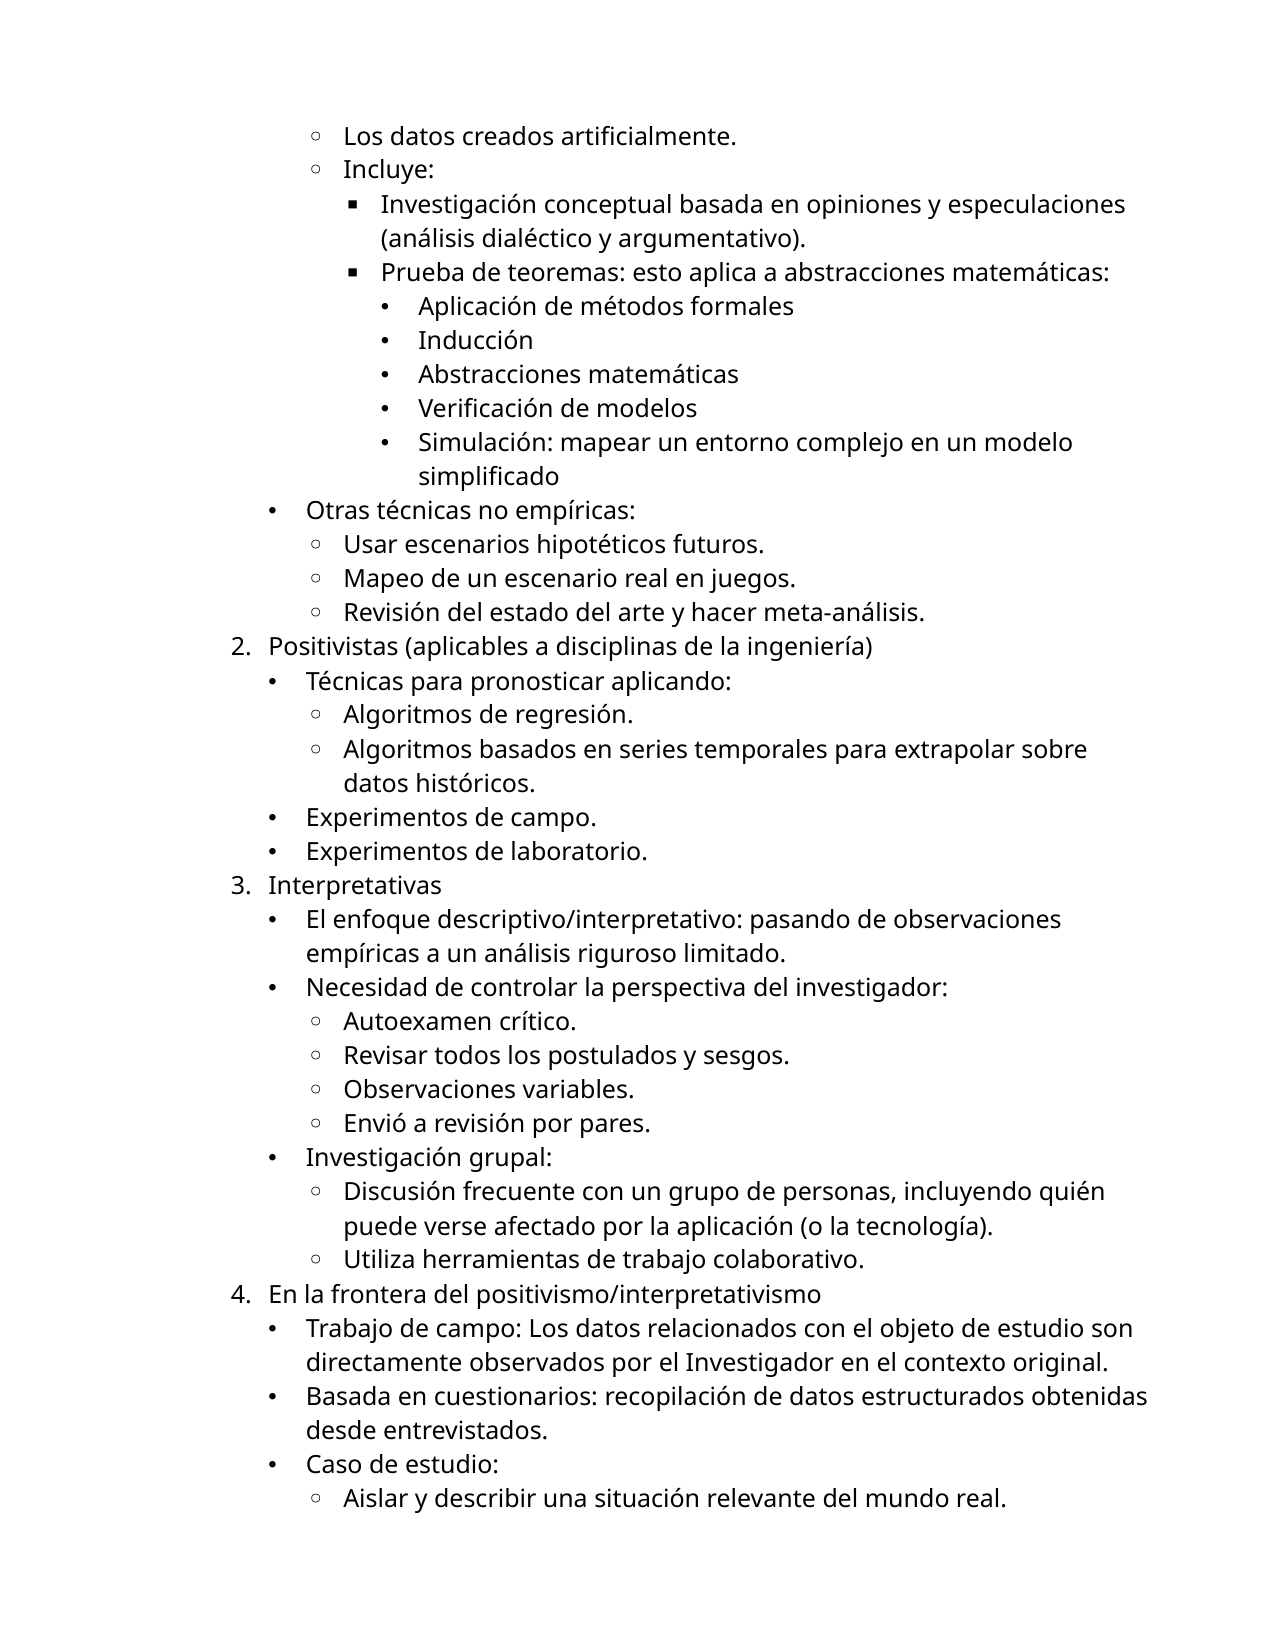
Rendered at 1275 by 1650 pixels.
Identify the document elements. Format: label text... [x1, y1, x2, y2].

list Aislar y describir una situación relevante del mundo real. [306, 1481, 1157, 1515]
list Prueba de teoremas: esto aplica a abstracciones matemáticas: [343, 254, 1157, 288]
list Técnicas para pronosticar aplicando: [268, 663, 1157, 697]
list Algoritmos de regresión. [306, 697, 1157, 731]
list Interpretativas [231, 867, 1157, 902]
list Revisar todos los postulados y sesgos. [306, 1038, 1157, 1072]
list Observaciones variables. [306, 1072, 1157, 1106]
list Simulación: mapear un entorno complejo en un modelo simplificado [381, 425, 1157, 493]
list Basada en cuestionarios: recopilación de datos estructurados obtenidas desde entrevistados. [268, 1378, 1157, 1447]
list Revisión del estado del arte y hacer meta-análisis. [306, 595, 1157, 629]
list Abstracciones matemáticas [381, 357, 1157, 391]
list Investigación conceptual basada en opiniones y especulaciones (análisis dialéctico y argumentativo). [343, 186, 1157, 254]
list Usar escenarios hipotéticos futuros. [306, 527, 1157, 561]
list Utiliza herramientas de trabajo colaborativo. [306, 1242, 1157, 1276]
list Aplicación de métodos formales [381, 288, 1157, 322]
list Verificación de modelos [381, 391, 1157, 425]
list Experimentos de laboratorio. [268, 833, 1157, 867]
list Algoritmos basados en series temporales para extrapolar sobre datos históricos. [306, 731, 1157, 799]
list Positivistas (aplicables a disciplinas de la ingeniería) [231, 629, 1157, 663]
list Otras técnicas no empíricas: [268, 493, 1157, 527]
list El enfoque descriptivo/interpretativo: pasando de observaciones empíricas a un análisis riguroso limitado. [268, 902, 1157, 970]
list Mapeo de un escenario real en juegos. [306, 561, 1157, 595]
list Incluye: [306, 152, 1157, 186]
list Experimentos de campo. [268, 799, 1157, 833]
list Necesidad de controlar la perspectiva del investigador: [268, 970, 1157, 1004]
list Inducción [381, 322, 1157, 357]
list Trabajo de campo: Los datos relacionados con el objeto de estudio son directamente observados por el Investigador en el contexto original. [268, 1310, 1157, 1378]
list Autoexamen crítico. [306, 1004, 1157, 1038]
list Los datos creados artificialmente. [306, 118, 1157, 152]
list En la frontera del positivismo/interpretativismo [231, 1276, 1157, 1310]
list Discusión frecuente con un grupo de personas, incluyendo quién puede verse afectado por la aplicación (o la tecnología). [306, 1174, 1157, 1242]
list Investigación grupal: [268, 1140, 1157, 1174]
list Caso de estudio: [268, 1447, 1157, 1481]
list Envió a revisión por pares. [306, 1106, 1157, 1140]
